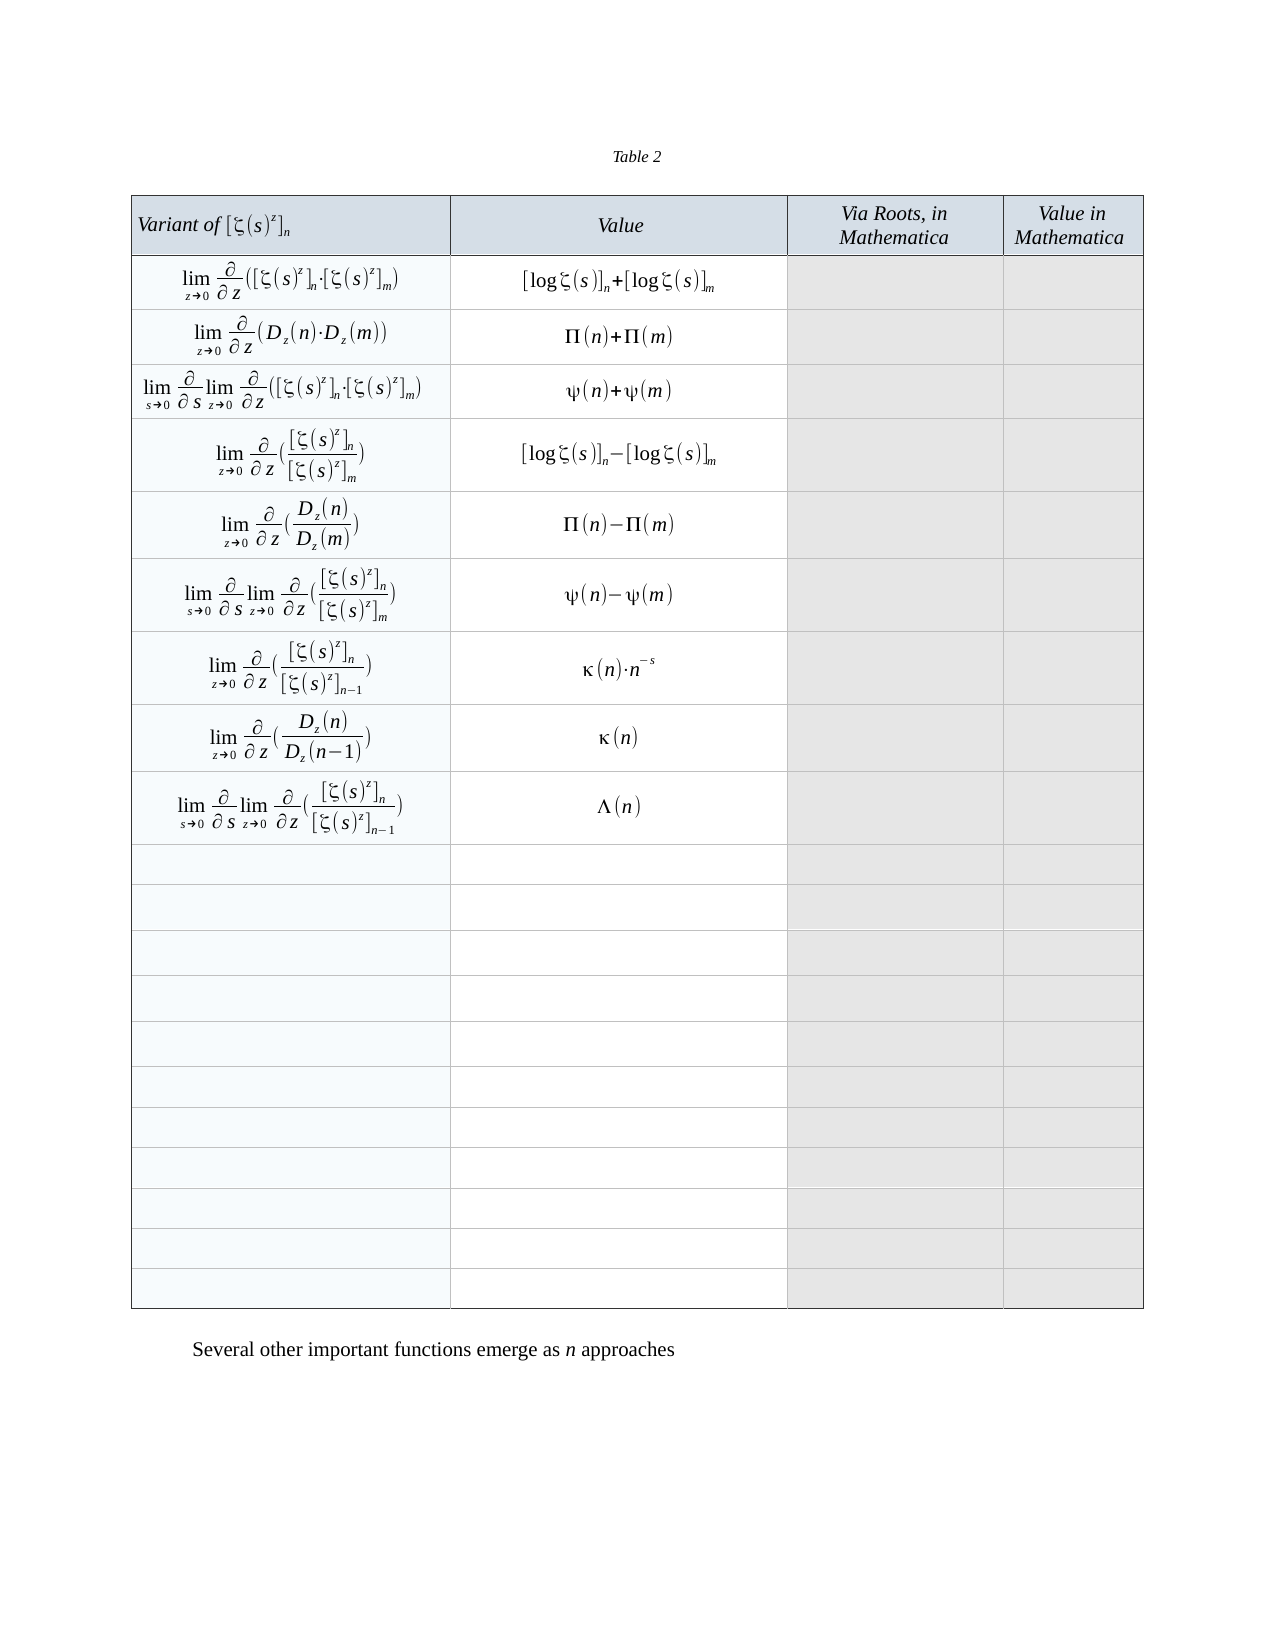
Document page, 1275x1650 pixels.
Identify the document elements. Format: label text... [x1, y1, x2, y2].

table_cell [1004, 885, 1143, 929]
table_cell [132, 256, 450, 309]
table_cell [132, 492, 450, 558]
table_cell [132, 1148, 450, 1187]
table_cell [1004, 705, 1143, 771]
table_cell [1004, 931, 1143, 975]
table_cell [132, 705, 450, 771]
table_cell [788, 492, 1003, 558]
table_cell [1004, 310, 1143, 364]
table_cell [132, 632, 450, 704]
table_cell [132, 845, 450, 884]
table_cell [1004, 976, 1143, 1021]
table_cell [451, 1067, 787, 1107]
table_cell [451, 845, 787, 884]
table_cell [132, 885, 450, 929]
table_cell [788, 772, 1003, 844]
table_cell [788, 256, 1003, 309]
table_cell [132, 1229, 450, 1268]
table_header Variant of [132, 196, 450, 254]
table_cell [788, 845, 1003, 884]
table_cell [788, 1189, 1003, 1228]
table_cell [451, 772, 787, 844]
table_cell [451, 931, 787, 975]
table_cell [451, 1189, 787, 1228]
table_header Value in Mathematica [1004, 196, 1143, 254]
table_cell [1004, 559, 1143, 631]
table_cell [1004, 492, 1143, 558]
table_cell [132, 1189, 450, 1228]
table_cell [1004, 772, 1143, 844]
table_cell [132, 976, 450, 1021]
table_cell [788, 705, 1003, 771]
table_cell [132, 310, 450, 364]
table_cell [451, 1229, 787, 1268]
table_cell [451, 559, 787, 631]
table_cell [132, 365, 450, 418]
table_cell [132, 931, 450, 975]
table_cell [451, 632, 787, 704]
table_cell [788, 1022, 1003, 1066]
table_cell [451, 976, 787, 1021]
table_cell [451, 1148, 787, 1187]
table_cell [788, 365, 1003, 418]
table_cell [1004, 419, 1143, 491]
table_cell [1004, 1229, 1143, 1268]
table_cell [451, 705, 787, 771]
table_cell [132, 1022, 450, 1066]
table_header Value [451, 196, 787, 254]
table_cell [1004, 1022, 1143, 1066]
table_cell [788, 559, 1003, 631]
table_cell [132, 1108, 450, 1147]
table_cell [1004, 256, 1143, 309]
table_cell [451, 365, 787, 418]
table_cell [788, 976, 1003, 1021]
table_cell [451, 256, 787, 309]
table_cell [451, 1108, 787, 1147]
table_cell [132, 772, 450, 844]
table_cell [788, 1067, 1003, 1107]
table_cell [451, 310, 787, 364]
table_header Via Roots, in Mathematica [788, 196, 1003, 254]
table_cell [788, 419, 1003, 491]
table_cell [451, 492, 787, 558]
table_cell [788, 1108, 1003, 1147]
table_cell [788, 1229, 1003, 1268]
text Table 2 [118, 147, 1157, 166]
table_cell [451, 885, 787, 929]
table_cell [788, 1269, 1003, 1308]
table_cell [1004, 632, 1143, 704]
table_cell [132, 1067, 450, 1107]
table_cell [132, 1269, 450, 1308]
table_cell [1004, 365, 1143, 418]
table_cell [1004, 1148, 1143, 1187]
table_cell [451, 419, 787, 491]
table_cell [451, 1269, 787, 1308]
table_cell [788, 1148, 1003, 1187]
table_cell [132, 559, 450, 631]
table_cell [1004, 845, 1143, 884]
table_cell [1004, 1189, 1143, 1228]
table_cell [788, 885, 1003, 929]
table_cell [788, 310, 1003, 364]
table_cell [1004, 1269, 1143, 1308]
table_cell [1004, 1108, 1143, 1147]
table_cell [1004, 1067, 1143, 1107]
table_cell [788, 632, 1003, 704]
table_cell [132, 419, 450, 491]
table_cell [788, 931, 1003, 975]
table_cell [451, 1022, 787, 1066]
text Several other important functions emerge as n approaches [118, 1337, 1157, 1361]
